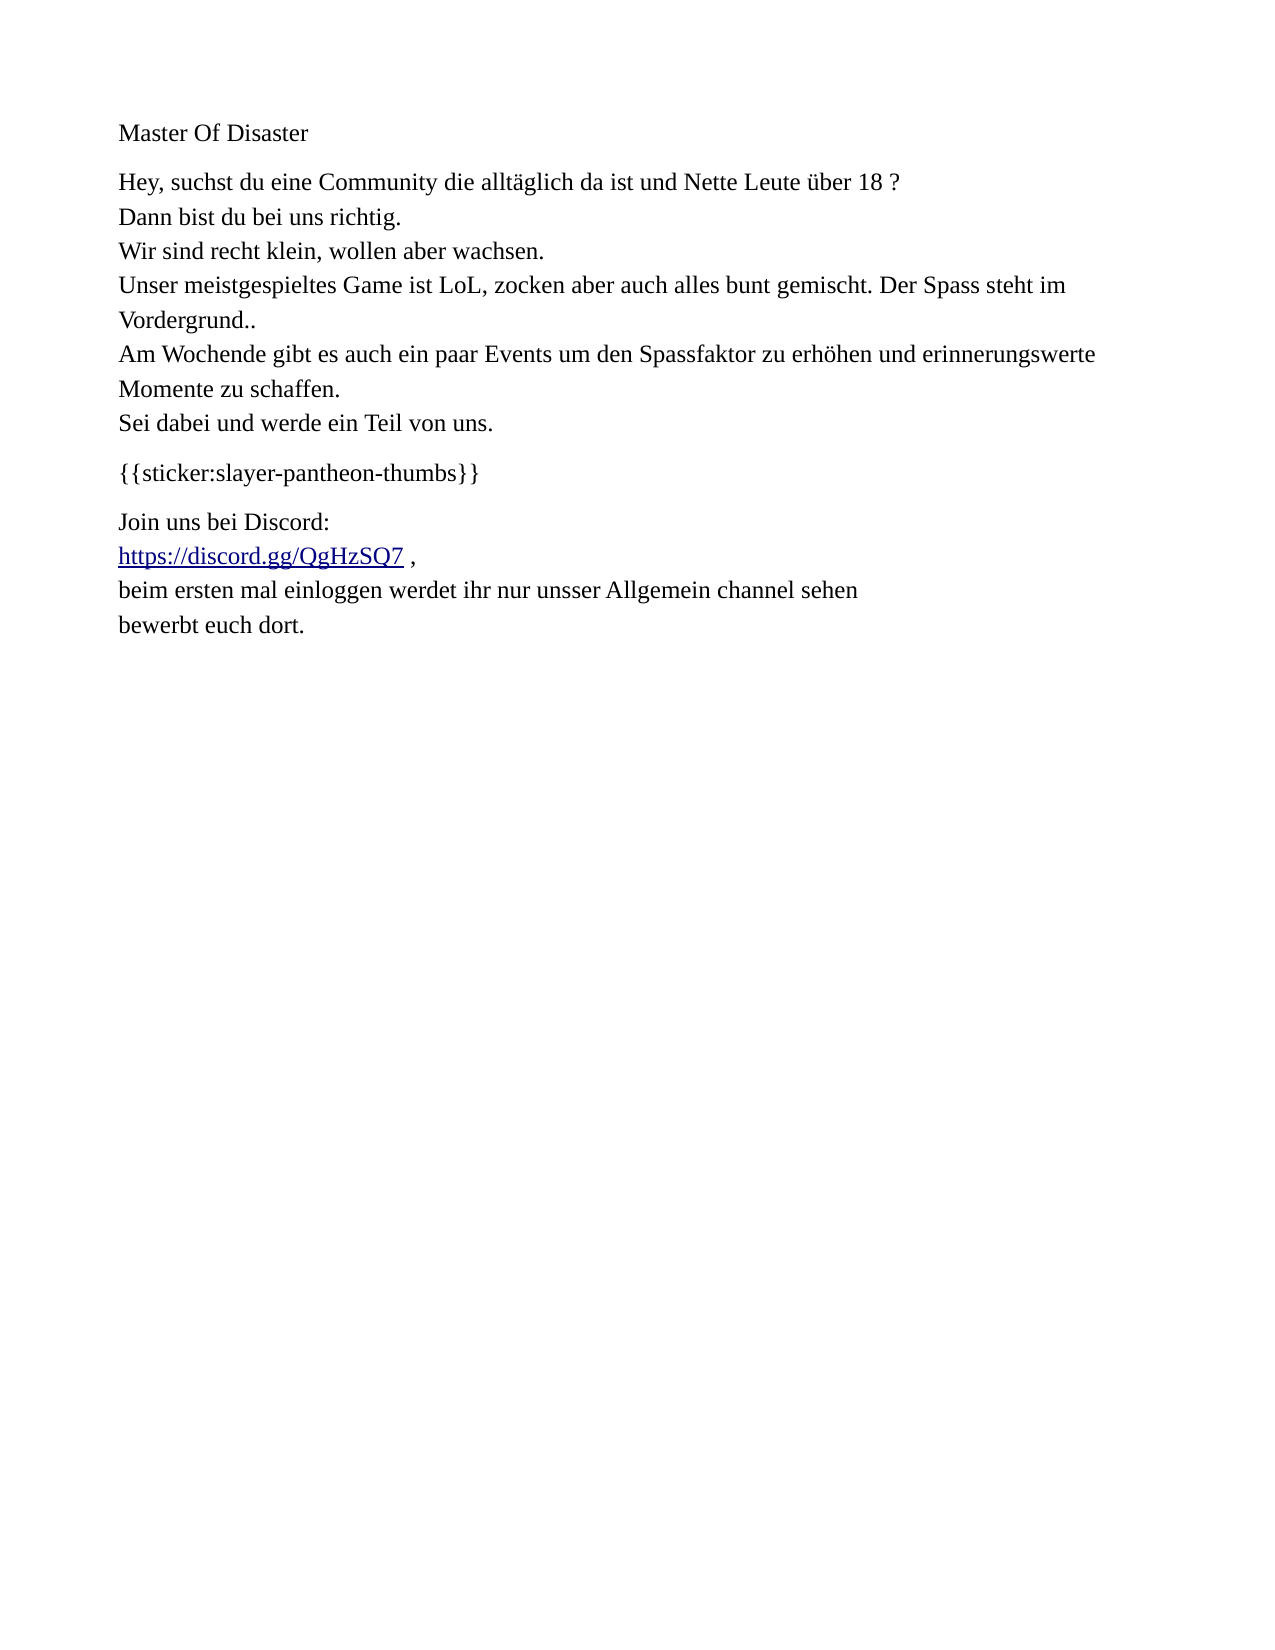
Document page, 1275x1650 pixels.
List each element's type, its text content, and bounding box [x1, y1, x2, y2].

text {{sticker:slayer-pantheon-thumbs}} [118, 458, 1157, 486]
text Hey, suchst du eine Community die alltäglich da ist und Nette Leute über 18 ? Dann bist du bei uns richtig. Wir sind recht klein, wollen aber wachsen. Unser meistgespieltes Game ist LoL, zocken aber auch alles bunt gemischt. Der Spass steht im Vordergrund.. Am Wochende gibt es auch ein paar Events um den Spassfaktor zu erhöhen und erinnerungswerte Momente zu schaffen. Sei dabei und werde ein Teil von uns. [118, 167, 1157, 437]
text Master Of Disaster [118, 118, 1157, 147]
text Join uns bei Discord: https://discord.gg/QgHzSQ7 , beim ersten mal einloggen werdet ihr nur unsser Allgemein channel sehen bewerbt euch dort. [118, 507, 1157, 639]
